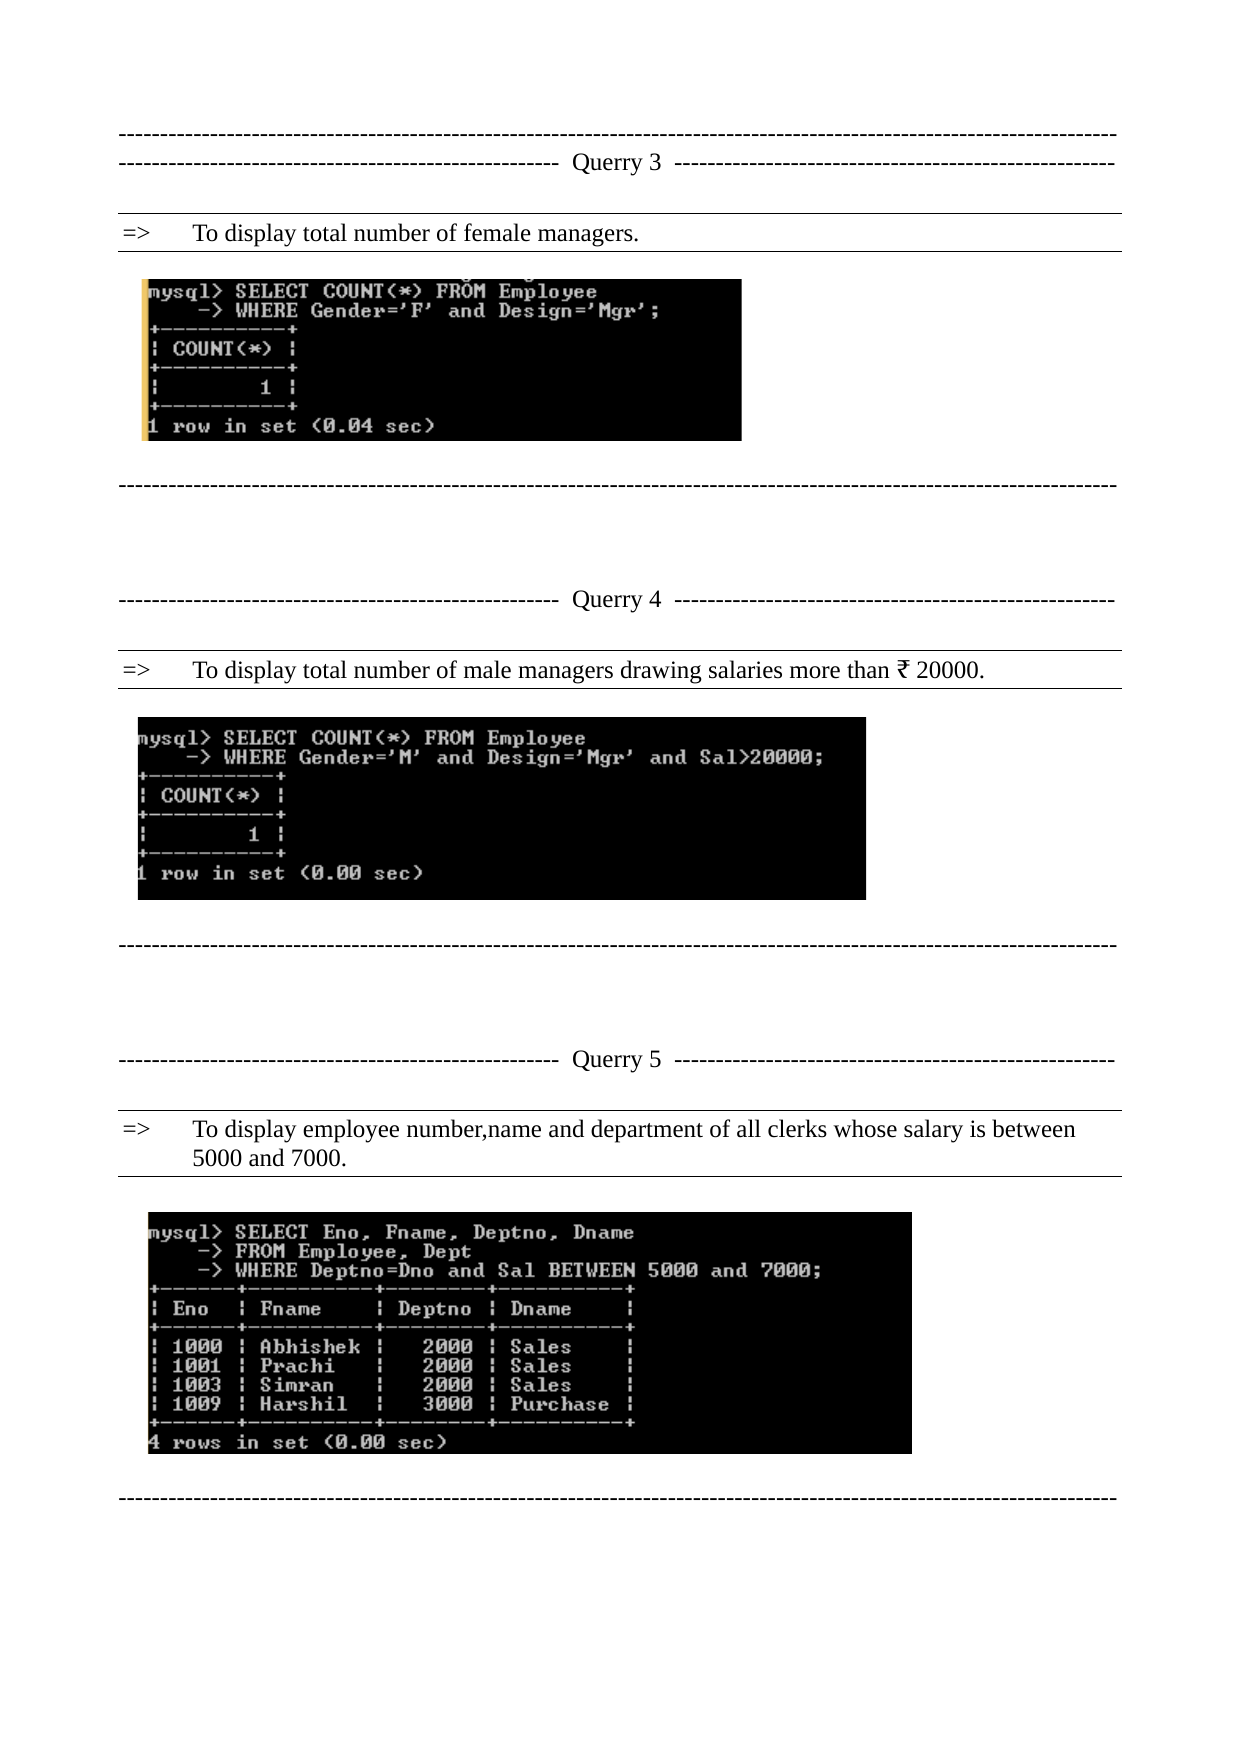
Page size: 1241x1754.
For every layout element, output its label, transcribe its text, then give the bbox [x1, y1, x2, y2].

text ------------------------------------------------------------------------------------------------------------------------ [118, 1482, 1122, 1511]
text => To display total number of male managers drawing salaries more than ₹ 20000. [118, 651, 1122, 688]
text ----------------------------------------------------- Querry 5 ----------------------------------------------------- [118, 1044, 1122, 1072]
text => To display total number of female managers. [118, 214, 1122, 251]
text ------------------------------------------------------------------------------------------------------------------------ [118, 469, 1122, 498]
text ----------------------------------------------------- Querry 3 ----------------------------------------------------- [118, 147, 1122, 176]
text ------------------------------------------------------------------------------------------------------------------------ [118, 929, 1122, 957]
text ----------------------------------------------------- Querry 4 ----------------------------------------------------- [118, 584, 1122, 613]
text ------------------------------------------------------------------------------------------------------------------------ [118, 118, 1122, 147]
text => To display employee number,name and department of all clerks whose salary is between 5000 and 7000. [118, 1111, 1122, 1176]
